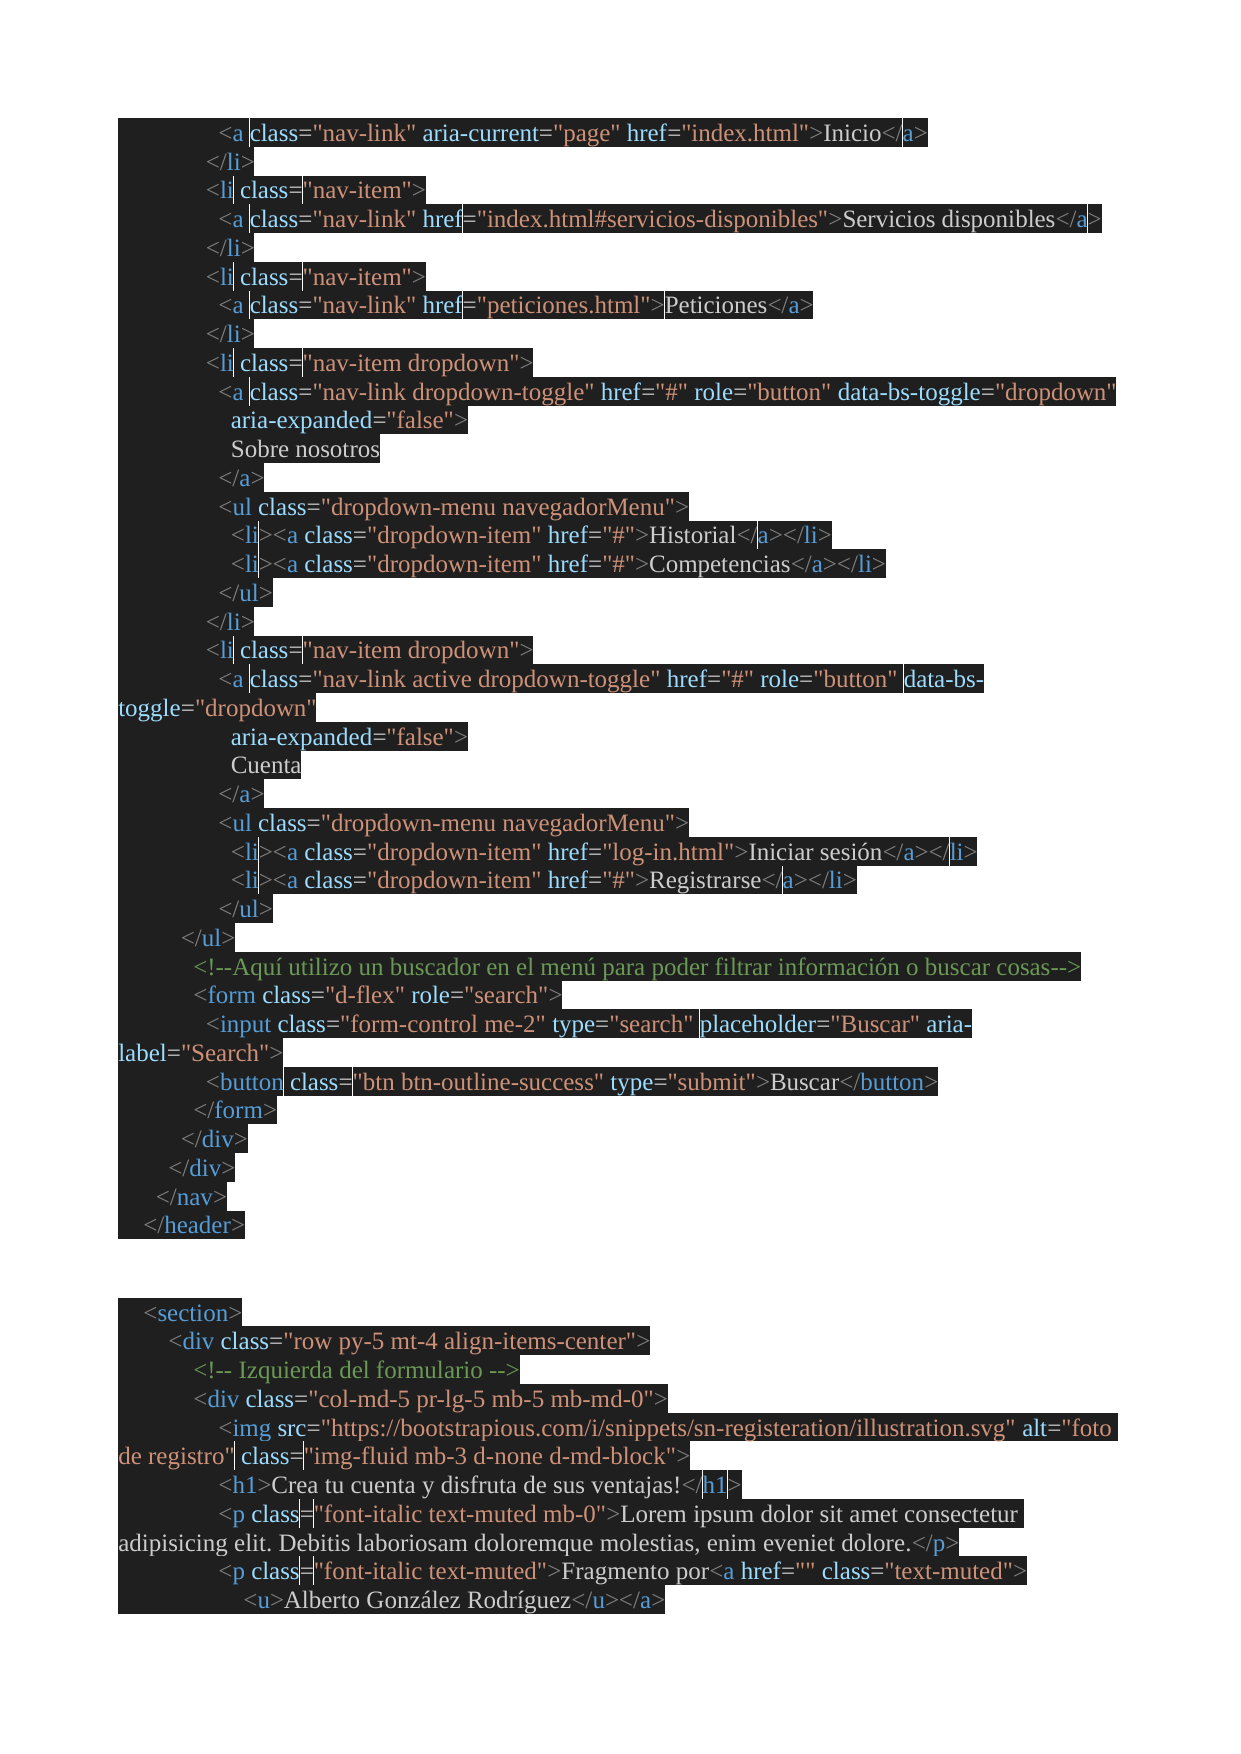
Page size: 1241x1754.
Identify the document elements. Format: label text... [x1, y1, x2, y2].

text <li class="nav-item dropdown"> [118, 636, 1122, 664]
text <a class="nav-link" href="index.html#servicios-disponibles">Servicios disponibles</a> [118, 204, 1122, 233]
text <a class="nav-link dropdown-toggle" href="#" role="button" data-bs-toggle="dropdown" [118, 377, 1122, 406]
text <li class="nav-item"> [118, 262, 1122, 291]
text <ul class="dropdown-menu navegadorMenu"> [118, 492, 1122, 521]
text <ul class="dropdown-menu navegadorMenu"> [118, 808, 1122, 837]
text <div class="row py-5 mt-4 align-items-center"> [118, 1326, 1122, 1355]
text </ul> [118, 894, 1122, 923]
text </li> [118, 233, 1122, 262]
text <h1>Crea tu cuenta y disfruta de sus ventajas!</h1> [118, 1470, 1122, 1499]
text <form class="d-flex" role="search"> [118, 981, 1122, 1009]
text <li><a class="dropdown-item" href="log-in.html">Iniciar sesión</a></li> [118, 837, 1122, 866]
text </a> [118, 779, 1122, 808]
text Sobre nosotros [118, 434, 1122, 463]
text </li> [118, 607, 1122, 636]
text <li class="nav-item dropdown"> [118, 348, 1122, 377]
text <div class="col-md-5 pr-lg-5 mb-5 mb-md-0"> [118, 1384, 1122, 1413]
text <!--Aquí utilizo un buscador en el menú para poder filtrar información o buscar cosas--> [118, 952, 1122, 981]
text <li class="nav-item"> [118, 176, 1122, 204]
text </ul> [118, 923, 1122, 952]
text </div> [118, 1153, 1122, 1182]
text <u>Alberto González Rodríguez</u></a> [118, 1585, 1122, 1614]
text <li><a class="dropdown-item" href="#">Competencias</a></li> [118, 549, 1122, 578]
text </header> [118, 1211, 1122, 1239]
text </a> [118, 463, 1122, 492]
text </li> [118, 319, 1122, 348]
text aria-expanded="false"> [118, 722, 1122, 751]
text <p class="font-italic text-muted mb-0">Lorem ipsum dolor sit amet consectetur adipisicing elit. Debitis laboriosam doloremque molestias, enim eveniet dolore.</p> [118, 1499, 1122, 1556]
text <!-- Izquierda del formulario --> [118, 1355, 1122, 1384]
text <a class="nav-link" href="peticiones.html">Peticiones</a> [118, 291, 1122, 319]
text <a class="nav-link active dropdown-toggle" href="#" role="button" data-bs-toggle="dropdown" [118, 664, 1122, 722]
text <a class="nav-link" aria-current="page" href="index.html">Inicio</a> [118, 118, 1122, 147]
text </nav> [118, 1182, 1122, 1211]
text </ul> [118, 578, 1122, 607]
text <button class="btn btn-outline-success" type="submit">Buscar</button> [118, 1067, 1122, 1096]
text <img src="https://bootstrapious.com/i/snippets/sn-registeration/illustration.svg" alt="foto de registro" class="img-fluid mb-3 d-none d-md-block"> [118, 1413, 1122, 1470]
text </li> [118, 147, 1122, 176]
text Cuenta [118, 751, 1122, 779]
text <li><a class="dropdown-item" href="#">Historial</a></li> [118, 521, 1122, 549]
text </div> [118, 1124, 1122, 1153]
text <section> [118, 1298, 1122, 1326]
text aria-expanded="false"> [118, 406, 1122, 434]
text <li><a class="dropdown-item" href="#">Registrarse</a></li> [118, 866, 1122, 894]
text </form> [118, 1096, 1122, 1124]
text <p class="font-italic text-muted">Fragmento por<a href="" class="text-muted"> [118, 1556, 1122, 1585]
text <input class="form-control me-2" type="search" placeholder="Buscar" aria-label="Search"> [118, 1009, 1122, 1067]
